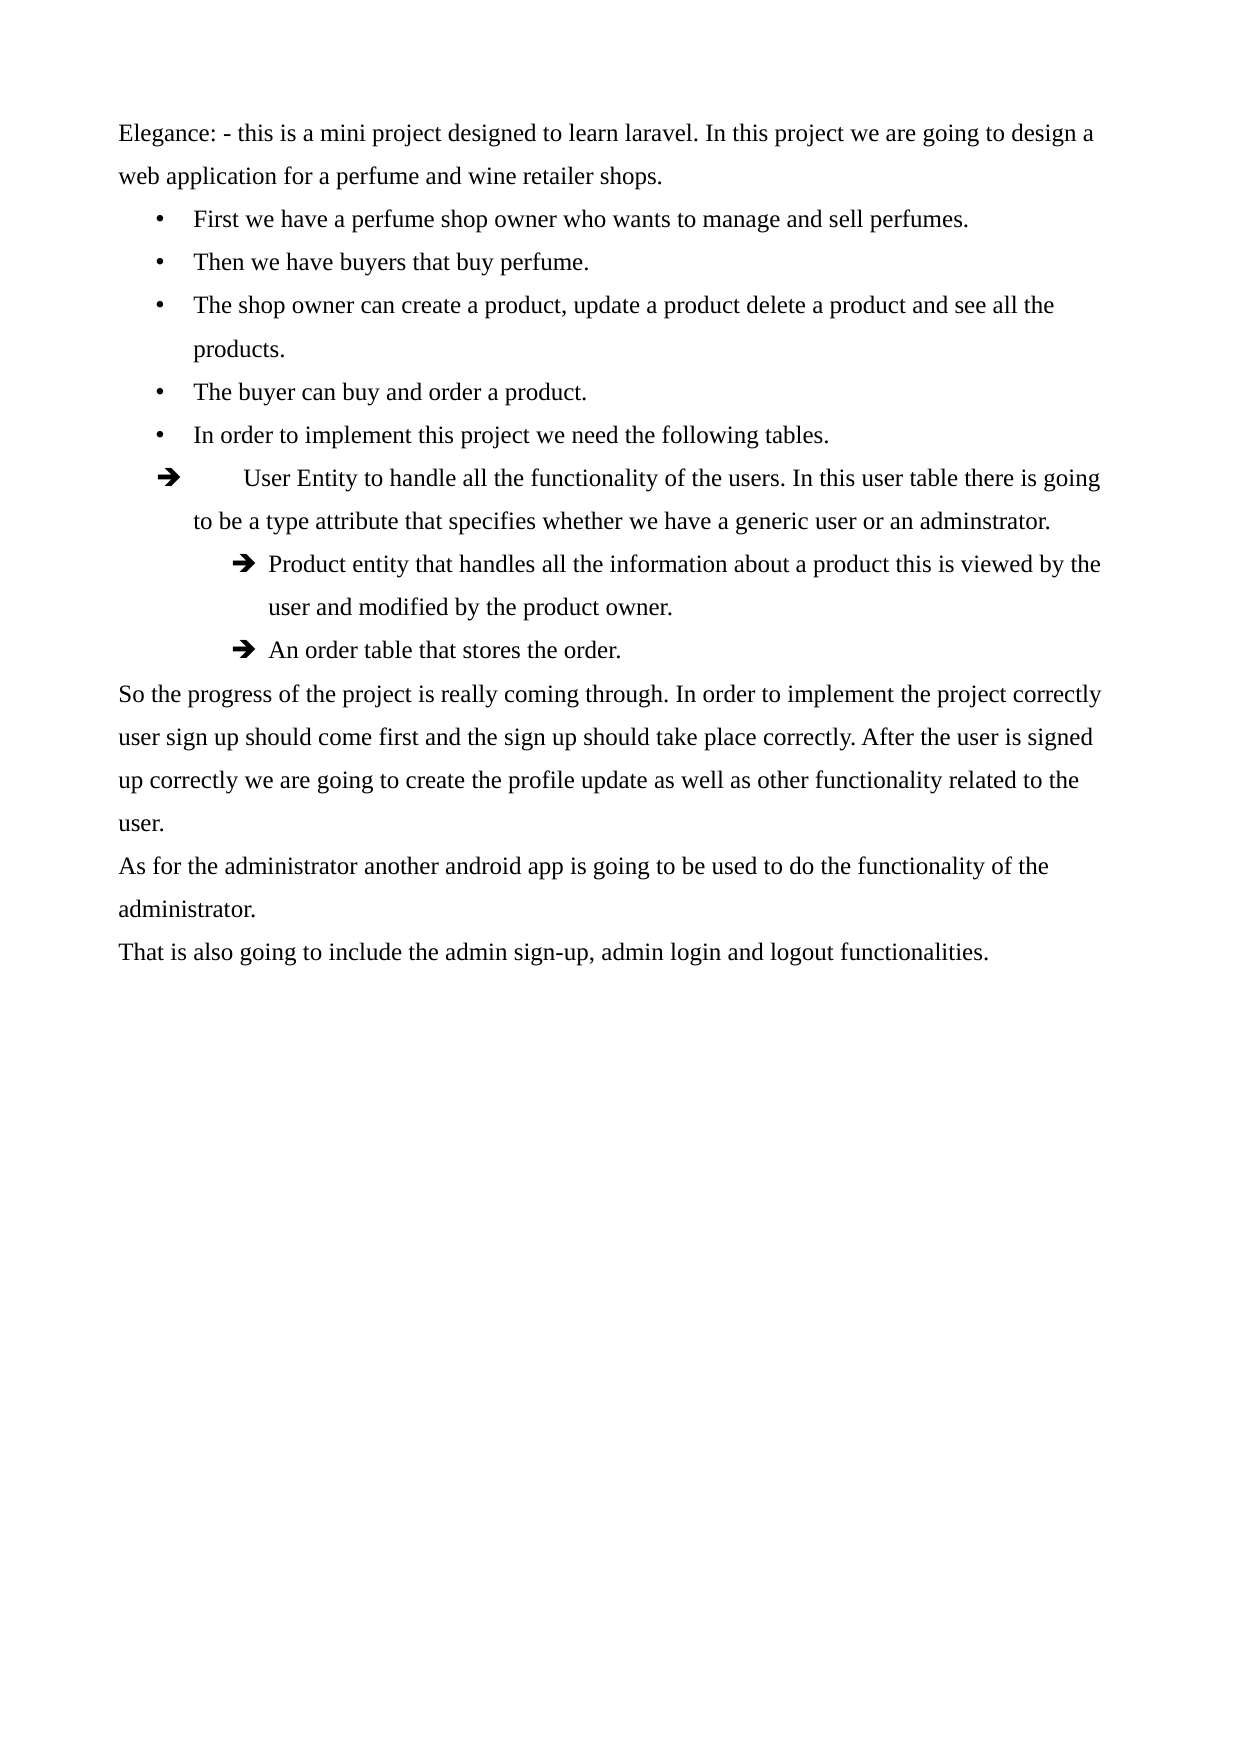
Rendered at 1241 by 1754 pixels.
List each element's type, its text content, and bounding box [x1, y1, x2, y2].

text So the progress of the project is really coming through. In order to implement the project correctly user sign up should come first and the sign up should take place correctly. After the user is signed up correctly we are going to create the profile update as well as other functionality related to the user. [118, 679, 1122, 837]
text That is also going to include the admin sign-up, admin login and logout functionalities. [118, 937, 1122, 966]
list In order to implement this project we need the following tables. [156, 420, 1122, 449]
list The buyer can buy and order a product. [156, 377, 1122, 406]
list An order table that stores the order. [231, 636, 1122, 664]
list First we have a perfume shop owner who wants to manage and sell perfumes. [156, 204, 1122, 233]
list Product entity that handles all the information about a product this is viewed by the user and modified by the product owner. [231, 549, 1122, 621]
list Then we have buyers that buy perfume. [156, 247, 1122, 276]
list User Entity to handle all the functionality of the users. In this user table there is going to be a type attribute that specifies whether we have a generic user or an adminstrator. [156, 463, 1122, 535]
text Elegance: - this is a mini project designed to learn laravel. In this project we are going to design a web application for a perfume and wine retailer shops. [118, 118, 1122, 190]
text As for the administrator another android app is going to be used to do the functionality of the administrator. [118, 851, 1122, 923]
list The shop owner can create a product, update a product delete a product and see all the products. [156, 291, 1122, 362]
